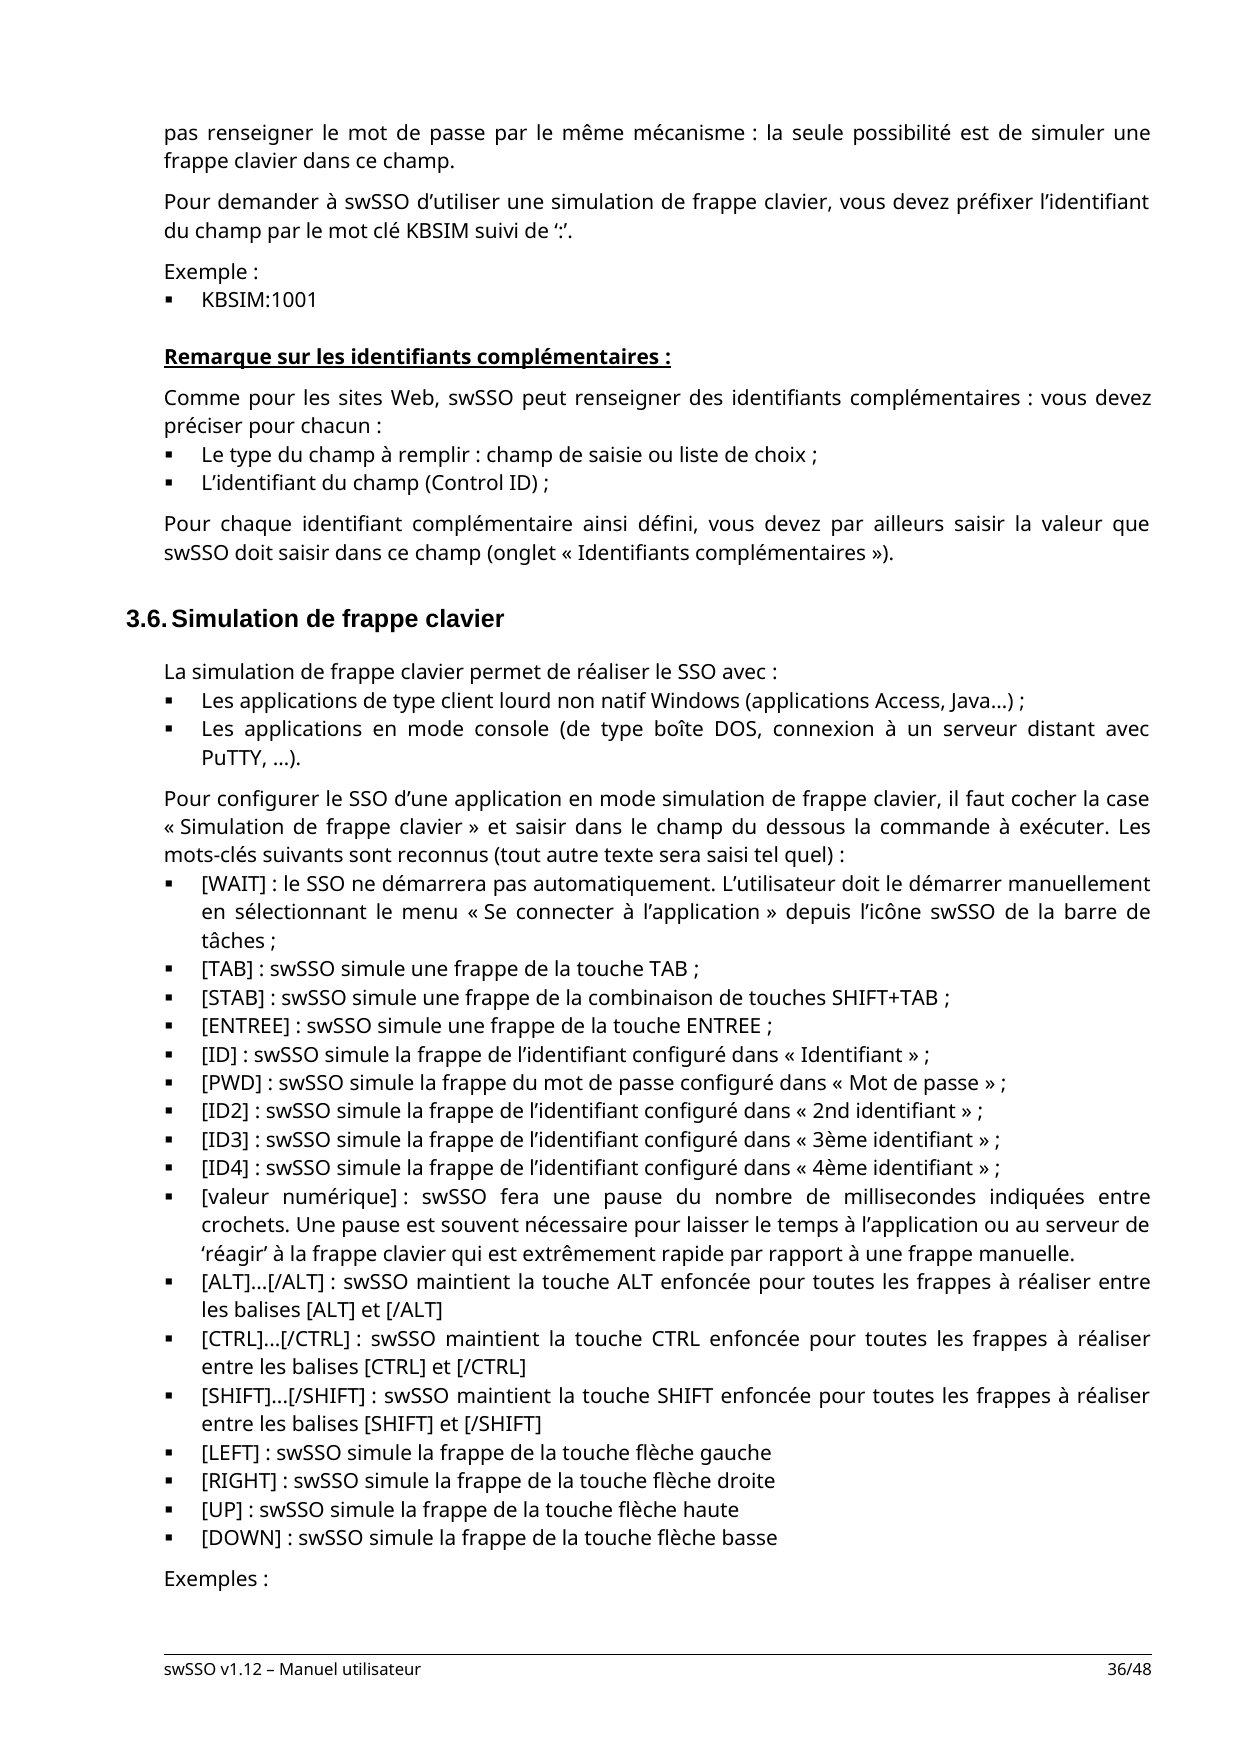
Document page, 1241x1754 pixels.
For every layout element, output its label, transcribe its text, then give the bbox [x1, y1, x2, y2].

list KBSIM:1001 [164, 285, 1152, 314]
list Les applications de type client lourd non natif Windows (applications Access, Java…) ; [164, 686, 1152, 714]
list [TAB] : swSSO simule une frappe de la touche TAB ; [164, 954, 1152, 983]
text Pour configurer le SSO d’une application en mode simulation de frappe clavier, il faut cocher la case « Simulation de frappe clavier » et saisir dans le champ du dessous la commande à exécuter. Les mots-clés suivants sont reconnus (tout autre texte sera saisi tel quel) : [164, 784, 1152, 869]
list Remarque sur les identifiants complémentaires : [164, 342, 1152, 371]
list [PWD] : swSSO simule la frappe du mot de passe configuré dans « Mot de passe » ; [164, 1068, 1152, 1097]
list [UP] : swSSO simule la frappe de la touche flèche haute [164, 1495, 1152, 1523]
list [LEFT] : swSSO simule la frappe de la touche flèche gauche [164, 1438, 1152, 1466]
list [SHIFT]...[/SHIFT] : swSSO maintient la touche SHIFT enfoncée pour toutes les frappes à réaliser entre les balises [SHIFT] et [/SHIFT] [164, 1381, 1152, 1438]
subtitle Simulation de frappe clavier [126, 604, 1152, 632]
text Exemple : [164, 257, 1152, 285]
text Exemples : [164, 1564, 1152, 1592]
list L’identifiant du champ (Control ID) ; [164, 468, 1152, 497]
list [STAB] : swSSO simule une frappe de la combinaison de touches SHIFT+TAB ; [164, 983, 1152, 1011]
list [ENTREE] : swSSO simule une frappe de la touche ENTREE ; [164, 1011, 1152, 1040]
text pas renseigner le mot de passe par le même mécanisme : la seule possibilité est de simuler une frappe clavier dans ce champ. [164, 118, 1152, 175]
list [WAIT] : le SSO ne démarrera pas automatiquement. L’utilisateur doit le démarrer manuellement en sélectionnant le menu « Se connecter à l’application » depuis l’icône swSSO de la barre de tâches ; [164, 869, 1152, 954]
list [valeur numérique] : swSSO fera une pause du nombre de millisecondes indiquées entre crochets. Une pause est souvent nécessaire pour laisser le temps à l’application ou au serveur de ‘réagir’ à la frappe clavier qui est extrêmement rapide par rapport à une frappe manuelle. [164, 1182, 1152, 1267]
text Pour demander à swSSO d’utiliser une simulation de frappe clavier, vous devez préfixer l’identifiant du champ par le mot clé KBSIM suivi de ‘:’. [164, 187, 1152, 244]
list [DOWN] : swSSO simule la frappe de la touche flèche basse [164, 1523, 1152, 1552]
list [ID3] : swSSO simule la frappe de l’identifiant configuré dans « 3ème identifiant » ; [164, 1125, 1152, 1153]
list [RIGHT] : swSSO simule la frappe de la touche flèche droite [164, 1466, 1152, 1495]
list [ALT]...[/ALT] : swSSO maintient la touche ALT enfoncée pour toutes les frappes à réaliser entre les balises [ALT] et [/ALT] [164, 1267, 1152, 1324]
list Les applications en mode console (de type boîte DOS, connexion à un serveur distant avec PuTTY, …). [164, 714, 1152, 771]
text La simulation de frappe clavier permet de réaliser le SSO avec : [164, 657, 1152, 686]
text Pour chaque identifiant complémentaire ainsi défini, vous devez par ailleurs saisir la valeur que swSSO doit saisir dans ce champ (onglet « Identifiants complémentaires »). [164, 509, 1152, 566]
list [CTRL]...[/CTRL] : swSSO maintient la touche CTRL enfoncée pour toutes les frappes à réaliser entre les balises [CTRL] et [/CTRL] [164, 1324, 1152, 1381]
list Le type du champ à remplir : champ de saisie ou liste de choix ; [164, 440, 1152, 468]
text Comme pour les sites Web, swSSO peut renseigner des identifiants complémentaires : vous devez préciser pour chacun : [164, 383, 1152, 440]
list [ID] : swSSO simule la frappe de l’identifiant configuré dans « Identifiant » ; [164, 1040, 1152, 1068]
list [ID4] : swSSO simule la frappe de l’identifiant configuré dans « 4ème identifiant » ; [164, 1153, 1152, 1182]
list [ID2] : swSSO simule la frappe de l’identifiant configuré dans « 2nd identifiant » ; [164, 1097, 1152, 1125]
